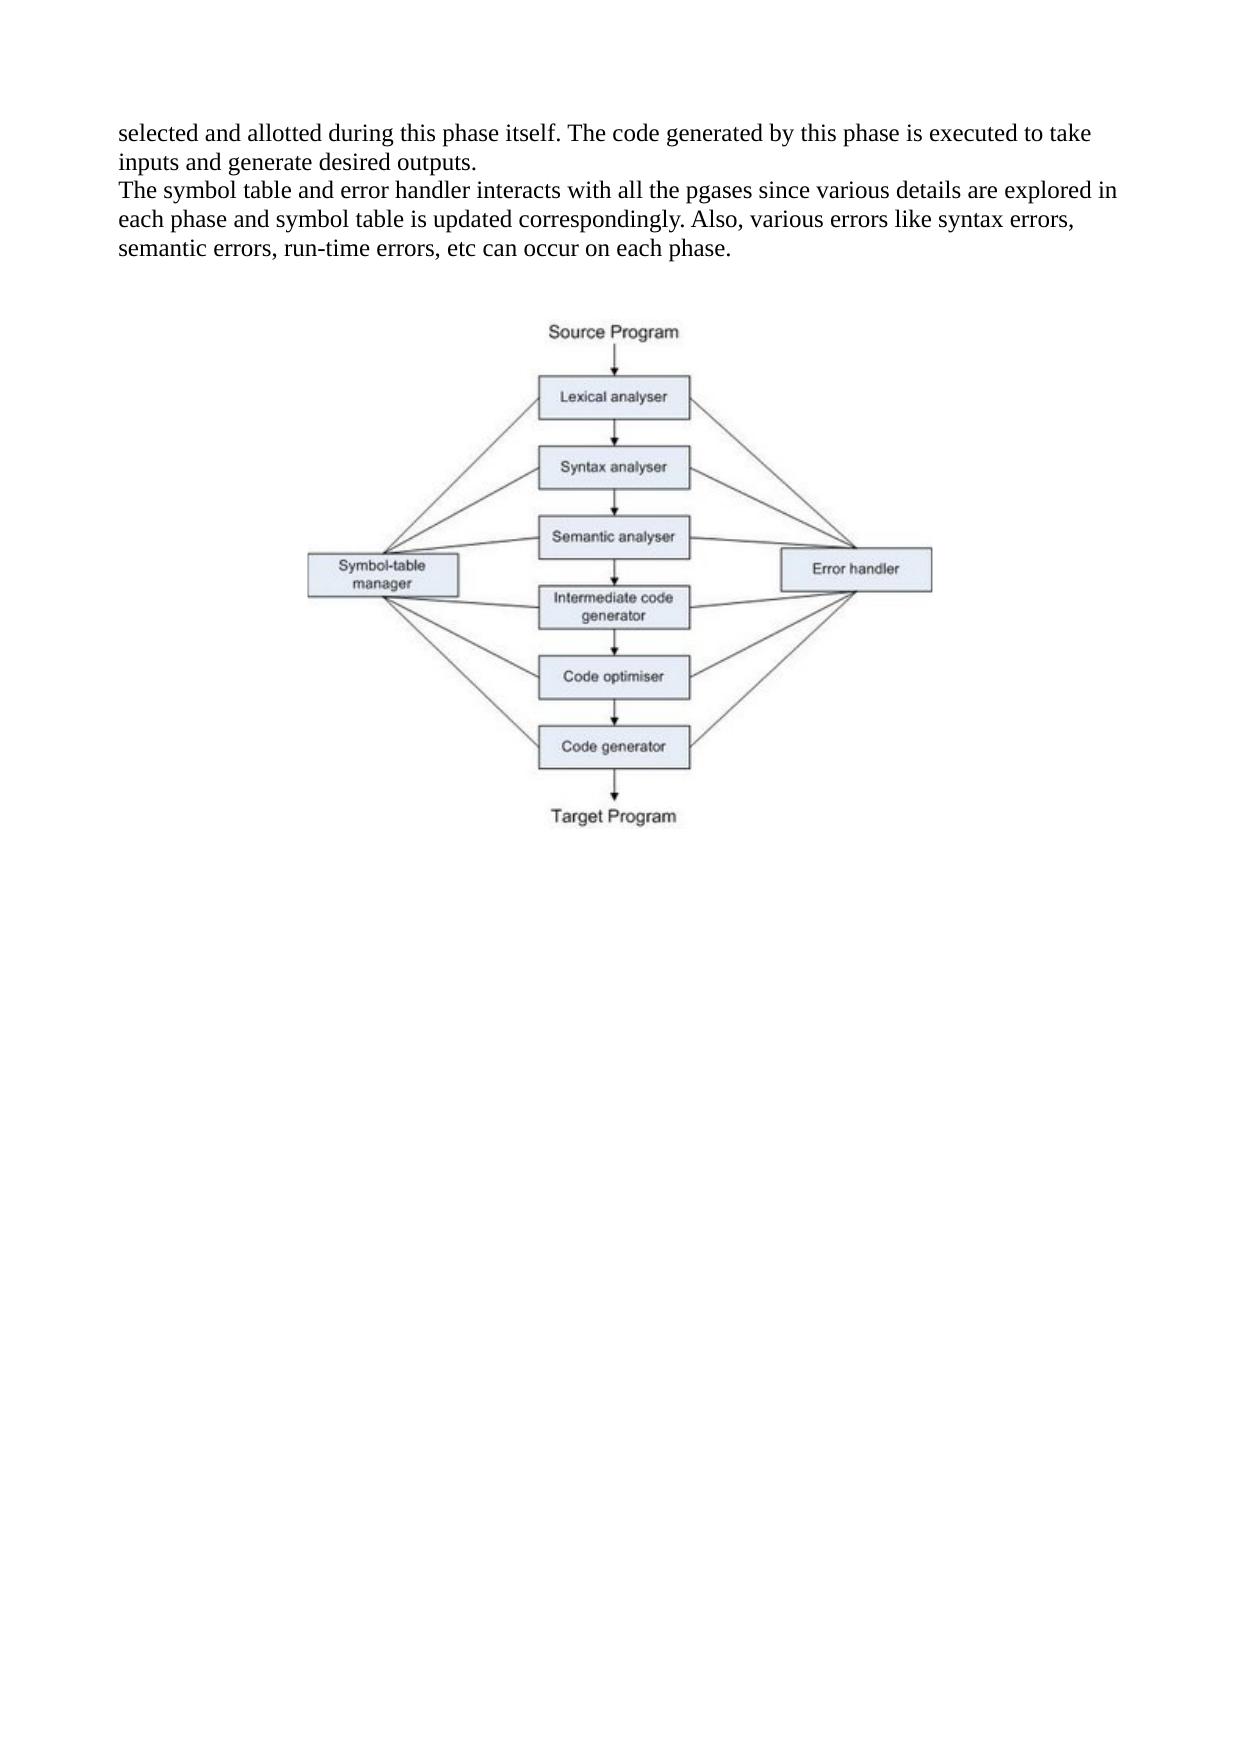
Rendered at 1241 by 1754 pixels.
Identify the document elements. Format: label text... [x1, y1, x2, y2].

picture [307, 319, 933, 829]
text The symbol table and error handler interacts with all the pgases since various details are explored in each phase and symbol table is updated correspondingly. Also, various errors like syntax errors, semantic errors, run-time errors, etc can occur on each phase. [118, 176, 1122, 262]
text selected and allotted during this phase itself. The code generated by this phase is executed to take inputs and generate desired outputs. [118, 118, 1122, 176]
